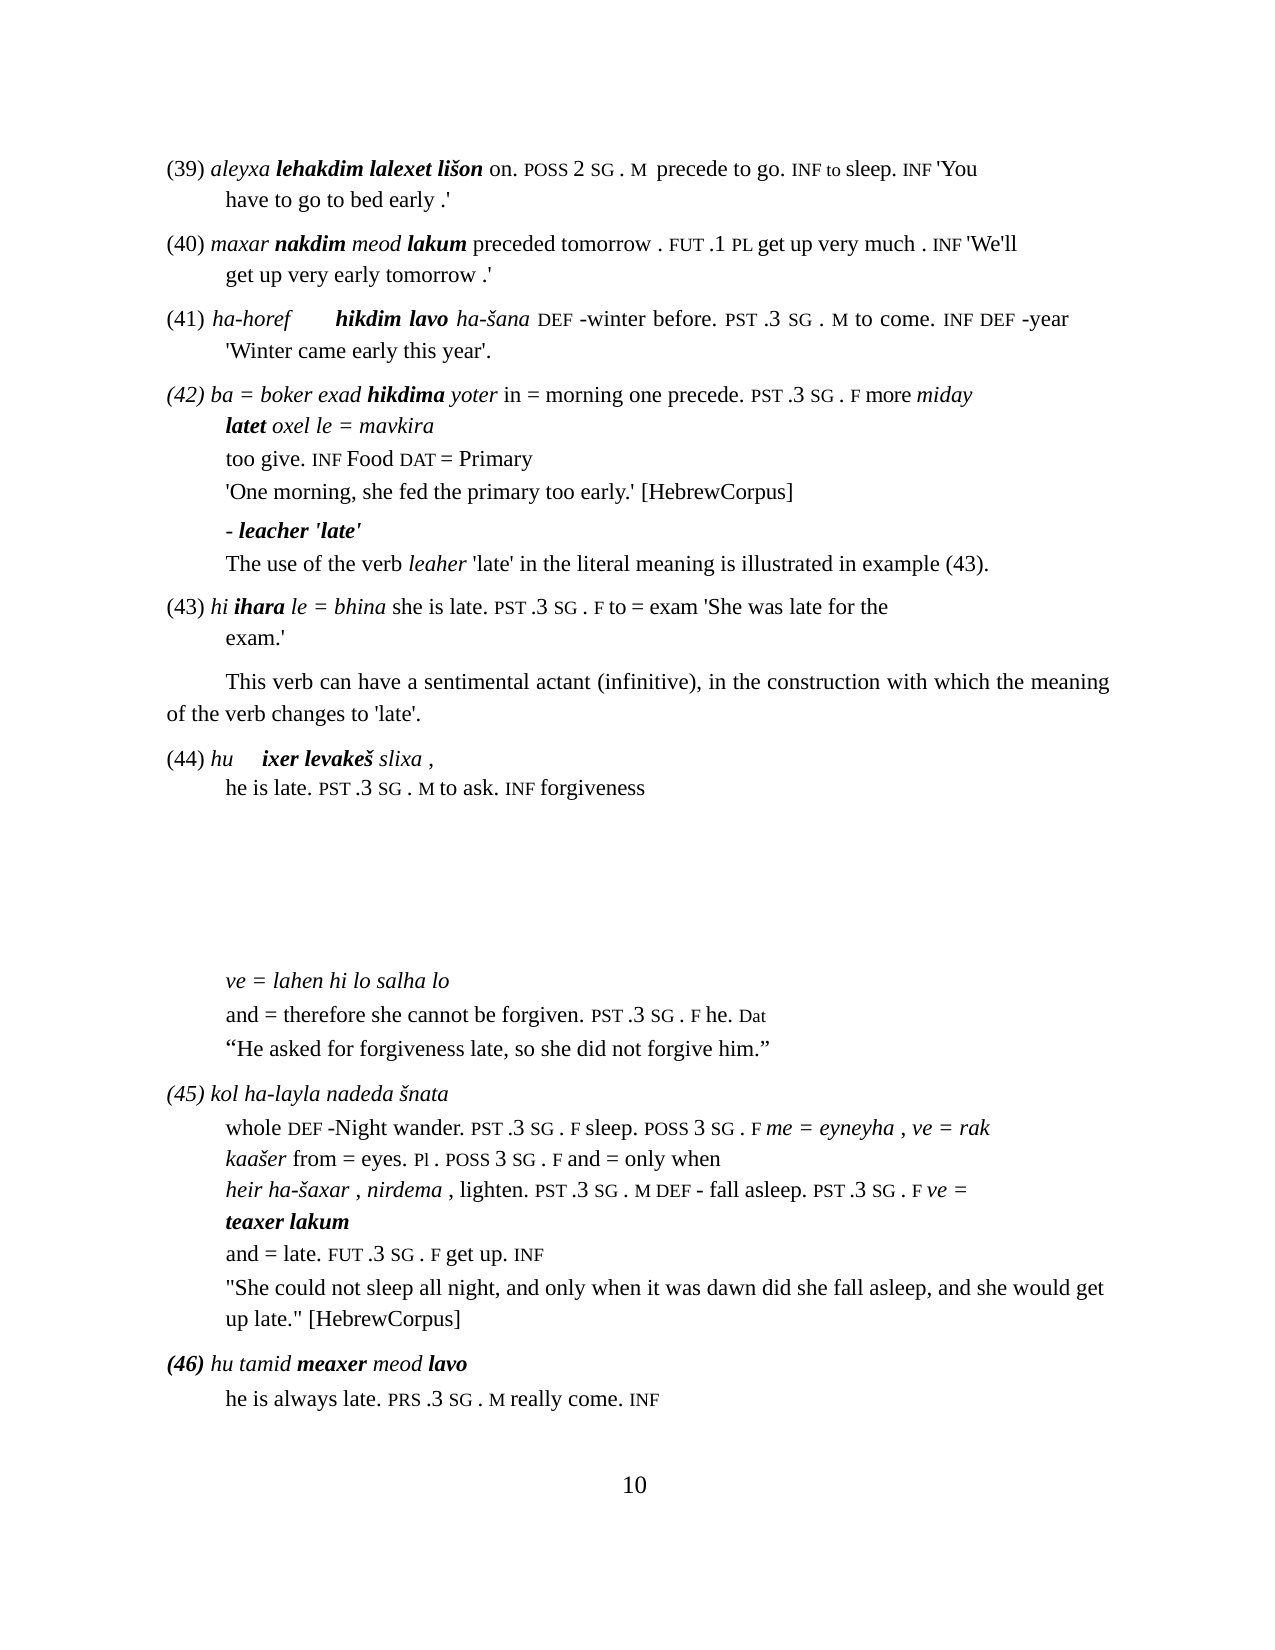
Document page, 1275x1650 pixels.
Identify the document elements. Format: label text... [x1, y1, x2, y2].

text (44) hu iхer levakeš slixa , [166, 739, 1125, 772]
text he is always late. PRS .3 SG . M really come. INF [225, 1379, 1125, 1412]
text ve = lahen hi lo salha lo [225, 961, 1125, 994]
text (43) hi ihara le = bhina she is late. PST .3 SG . F to = exam 'She was late for the exam.' [166, 588, 918, 651]
text (45) kol ha-layla nadeda šnata [166, 1074, 1125, 1108]
text too give. INF Food DAT = Primary [226, 439, 1125, 472]
text (41) ha-horef hikdim lavo ha-šana DEF -winter before. PST .3 SG . M to come. INF DEF -year 'Winter came early this year'. [166, 301, 1069, 363]
text 'One morning, she fed the primary too early.' [HebrewCorpus] [225, 473, 1111, 505]
text heir ha-šaxar , nirdema , lighten. PST .3 SG . M DEF - fall asleep. PST .3 SG . F ve = teaxer lakum [225, 1172, 1015, 1234]
text he is late. PST .3 SG . M to ask. INF forgiveness [225, 774, 1125, 800]
text and = therefore she cannot be forgiven. PST .3 SG . F he. Dat [226, 995, 1125, 1029]
text and = late. FUT .3 SG . F get up. INF [226, 1234, 1125, 1268]
text (40) maxar nakdim meod lakum preceded tomorrow . FUT .1 PL get up very much . INF 'We'll get up very early tomorrow .' [166, 225, 1032, 288]
text “He asked for forgiveness late, so she did not forgive him.” [225, 1030, 1125, 1061]
text "She could not sleep all night, and only when it was dawn did she fall asleep, and she would get up late." [HebrewCorpus] [225, 1269, 1111, 1332]
text This verb can have a sentimental actant (infinitive), in the construction with which the meaning of the verb changes to 'late'. [166, 663, 1111, 726]
text (39) aleyxa lehakdim laleхet lišon on. POSS 2 SG . M precede to go. INF to sleep. INF 'You have to go to bed early .' [166, 150, 1024, 212]
text (42) ba = boker exad hikdima yoter in = morning one precede. PST .3 SG . F more miday latet oxel le = mavkira [166, 376, 1019, 438]
text The use of the verb leaher 'late' in the literal meaning is illustrated in example (43). [166, 545, 1125, 576]
text (46) hu tamid meaxer meod lavo [166, 1344, 1125, 1378]
text whole DEF -Night wander. PST .3 SG . F sleep. POSS 3 SG . F me = eyneyha , ve = rak kaašer from = eyes. Pl . POSS 3 SG . F and = only when [225, 1109, 1041, 1171]
text - leacher 'late' [225, 517, 1125, 544]
